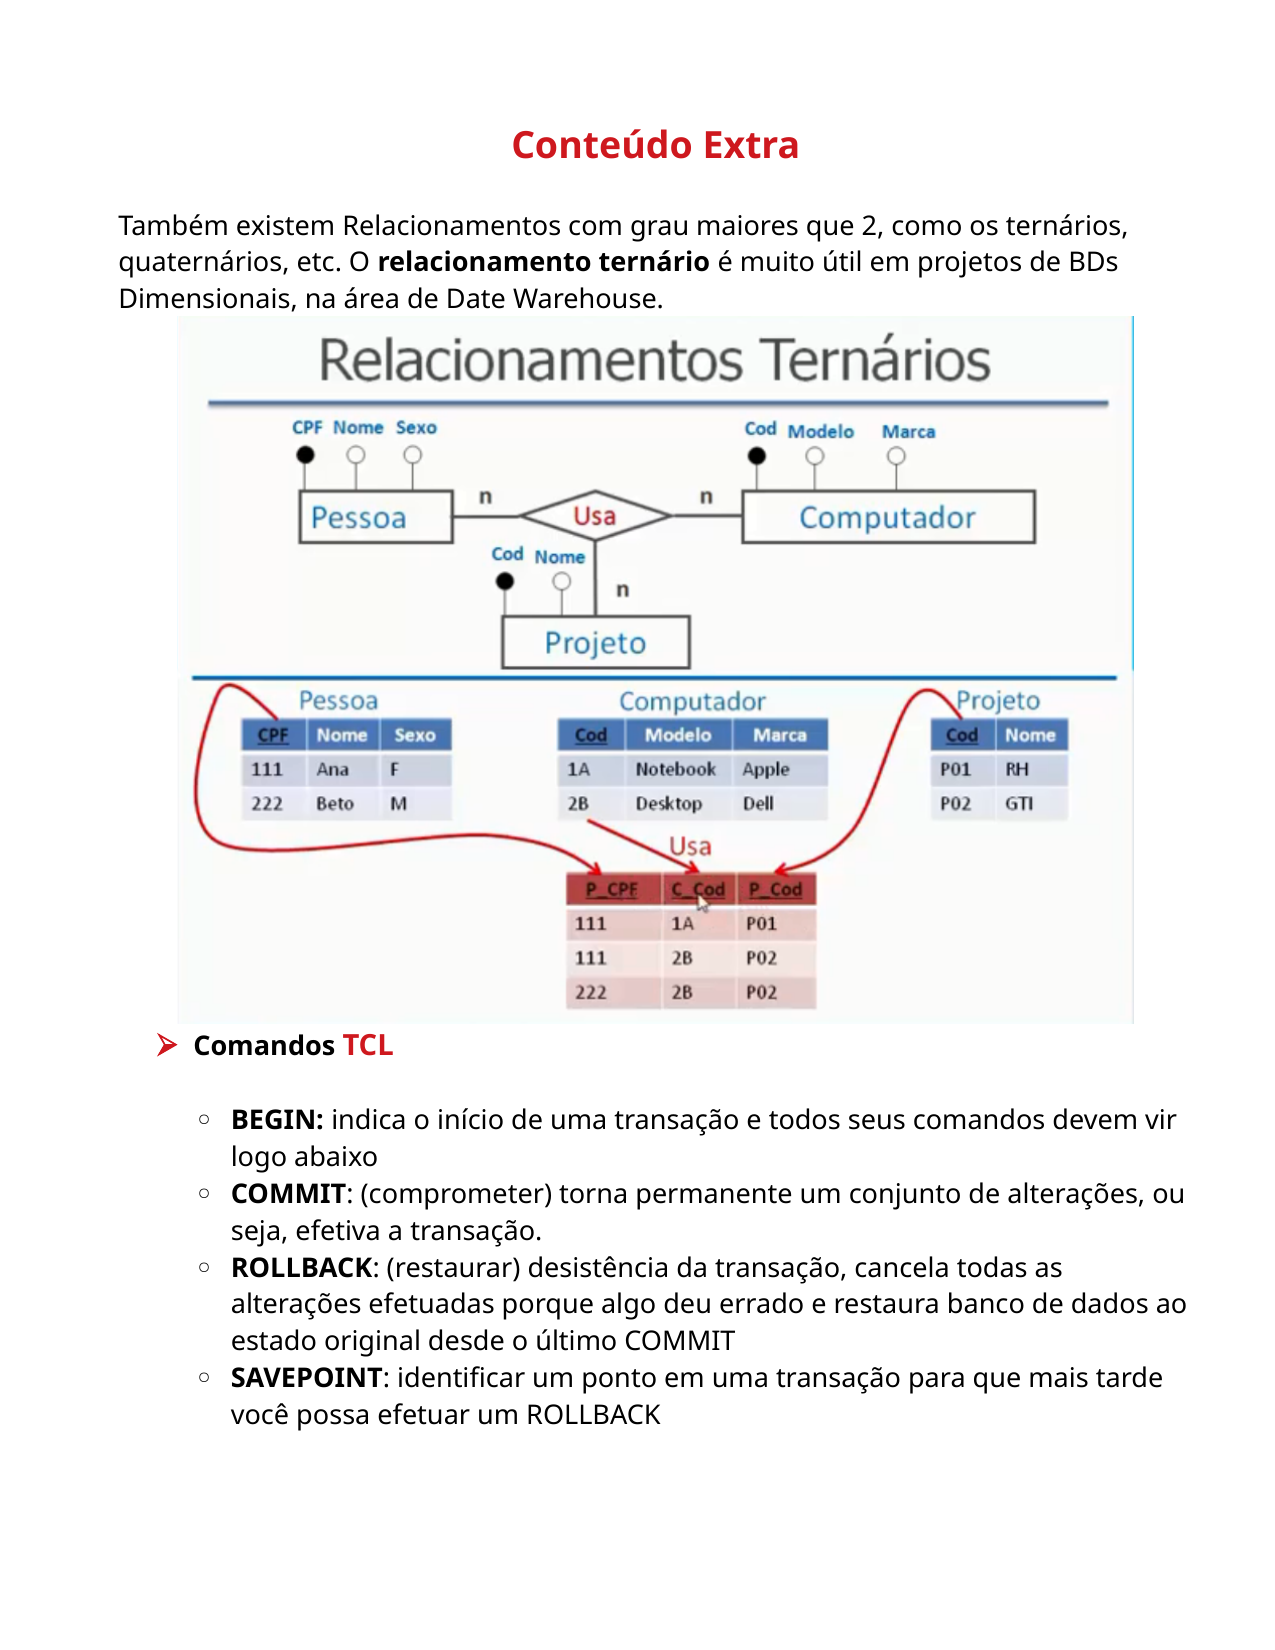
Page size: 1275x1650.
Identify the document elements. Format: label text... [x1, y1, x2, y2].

list ROLLBACK: (restaurar) desistência da transação, cancela todas as alterações efetuadas porque algo deu errado e restaura banco de dados ao estado original desde o último COMMIT [193, 1248, 1193, 1359]
text Conteúdo Extra [118, 118, 1193, 169]
picture [177, 316, 1134, 1024]
text Também existem Relacionamentos com grau maiores que 2, como os ternários, quaternários, etc. O relacionamento ternário é muito útil em projetos de BDs Dimensionais, na área de Date Warehouse. [118, 206, 1193, 317]
list BEGIN: indica o início de uma transação e todos seus comandos devem vir logo abaixo [193, 1101, 1193, 1174]
list Comandos TCL [156, 1024, 1193, 1064]
list SAVEPOINT: identificar um ponto em uma transação para que mais tarde você possa efetuar um ROLLBACK [193, 1359, 1193, 1432]
list COMMIT: (comprometer) torna permanente um conjunto de alterações, ou seja, efetiva a transação. [193, 1174, 1193, 1248]
